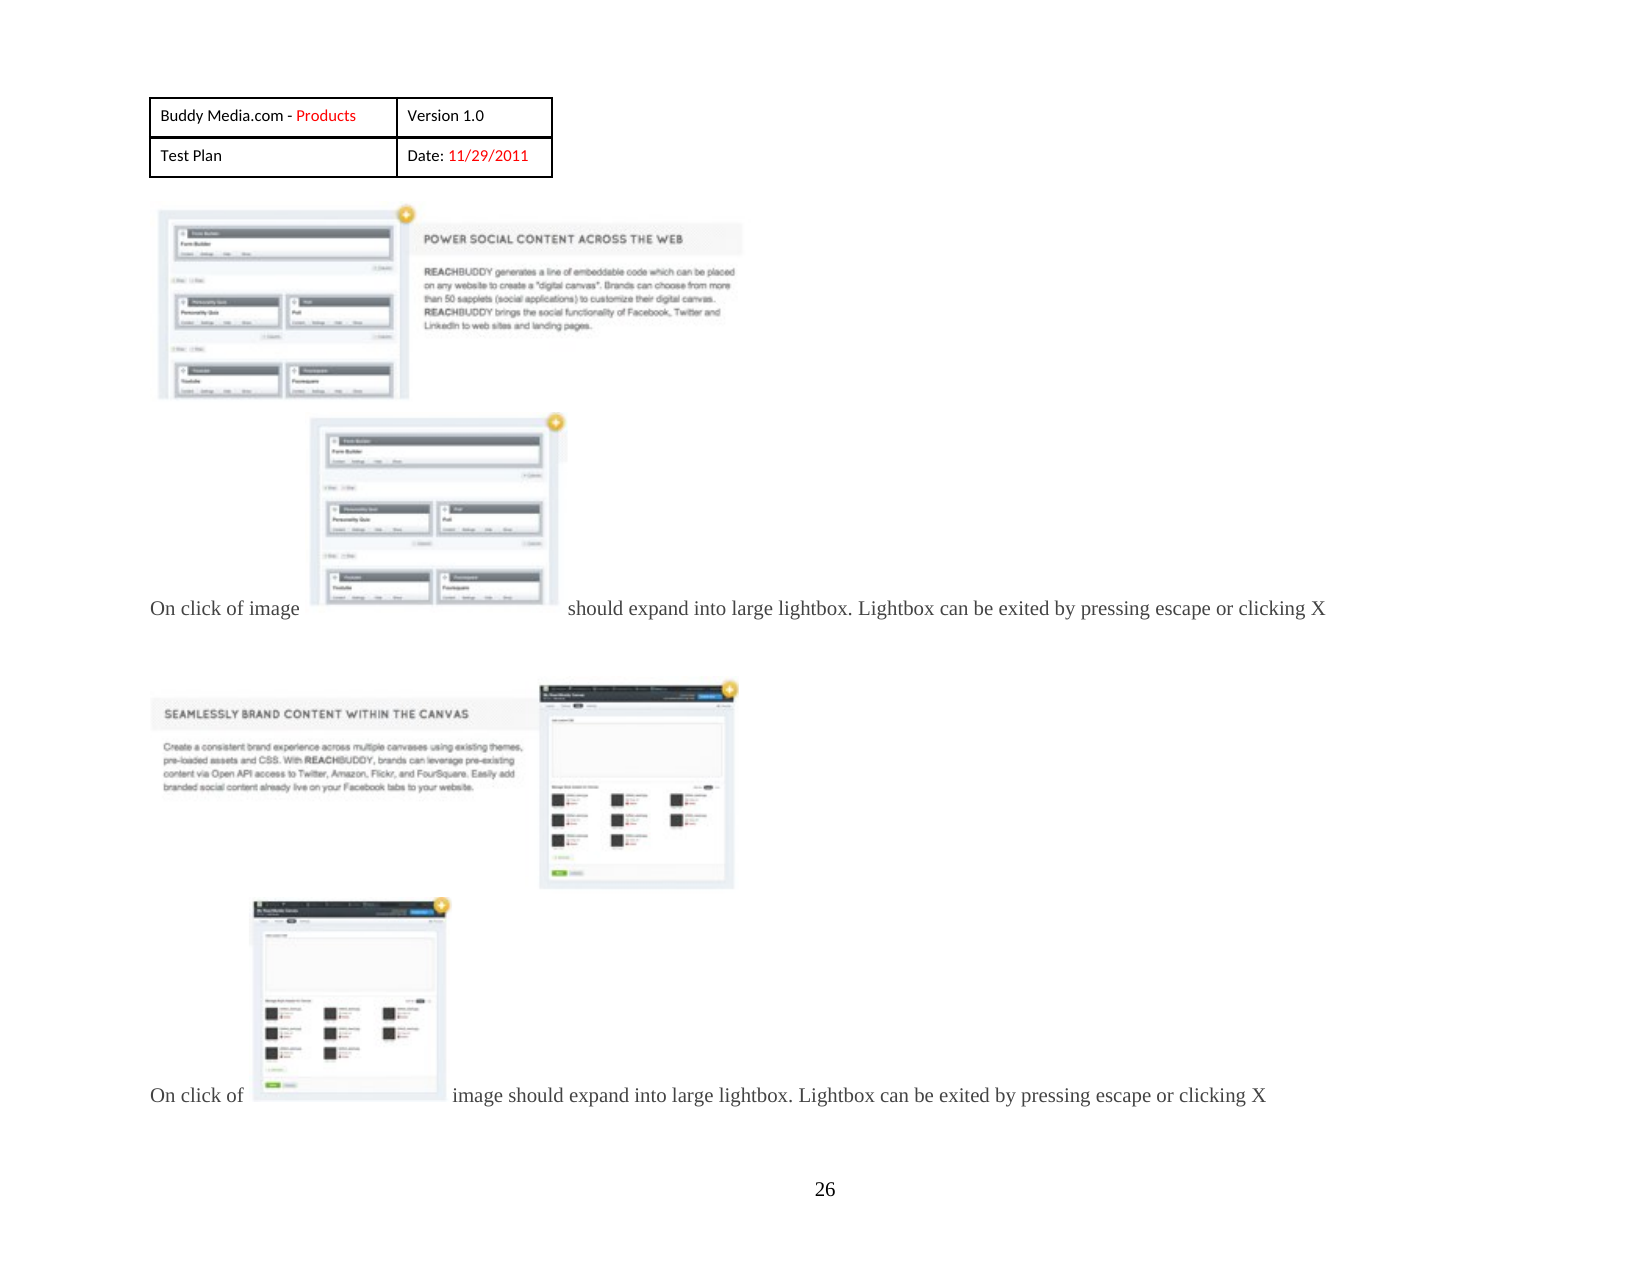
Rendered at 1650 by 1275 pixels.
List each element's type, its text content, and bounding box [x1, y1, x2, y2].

picture [150, 201, 752, 409]
picture [150, 676, 739, 894]
text On click of image should expand into large lightbox. Lightbox can be exited by pressing escape or clicking X [150, 897, 1500, 1107]
picture [305, 412, 568, 616]
picture [248, 897, 453, 1102]
text On click of image should expand into large lightbox. Lightbox can be exited by pressing escape or clicking X [150, 412, 1500, 620]
